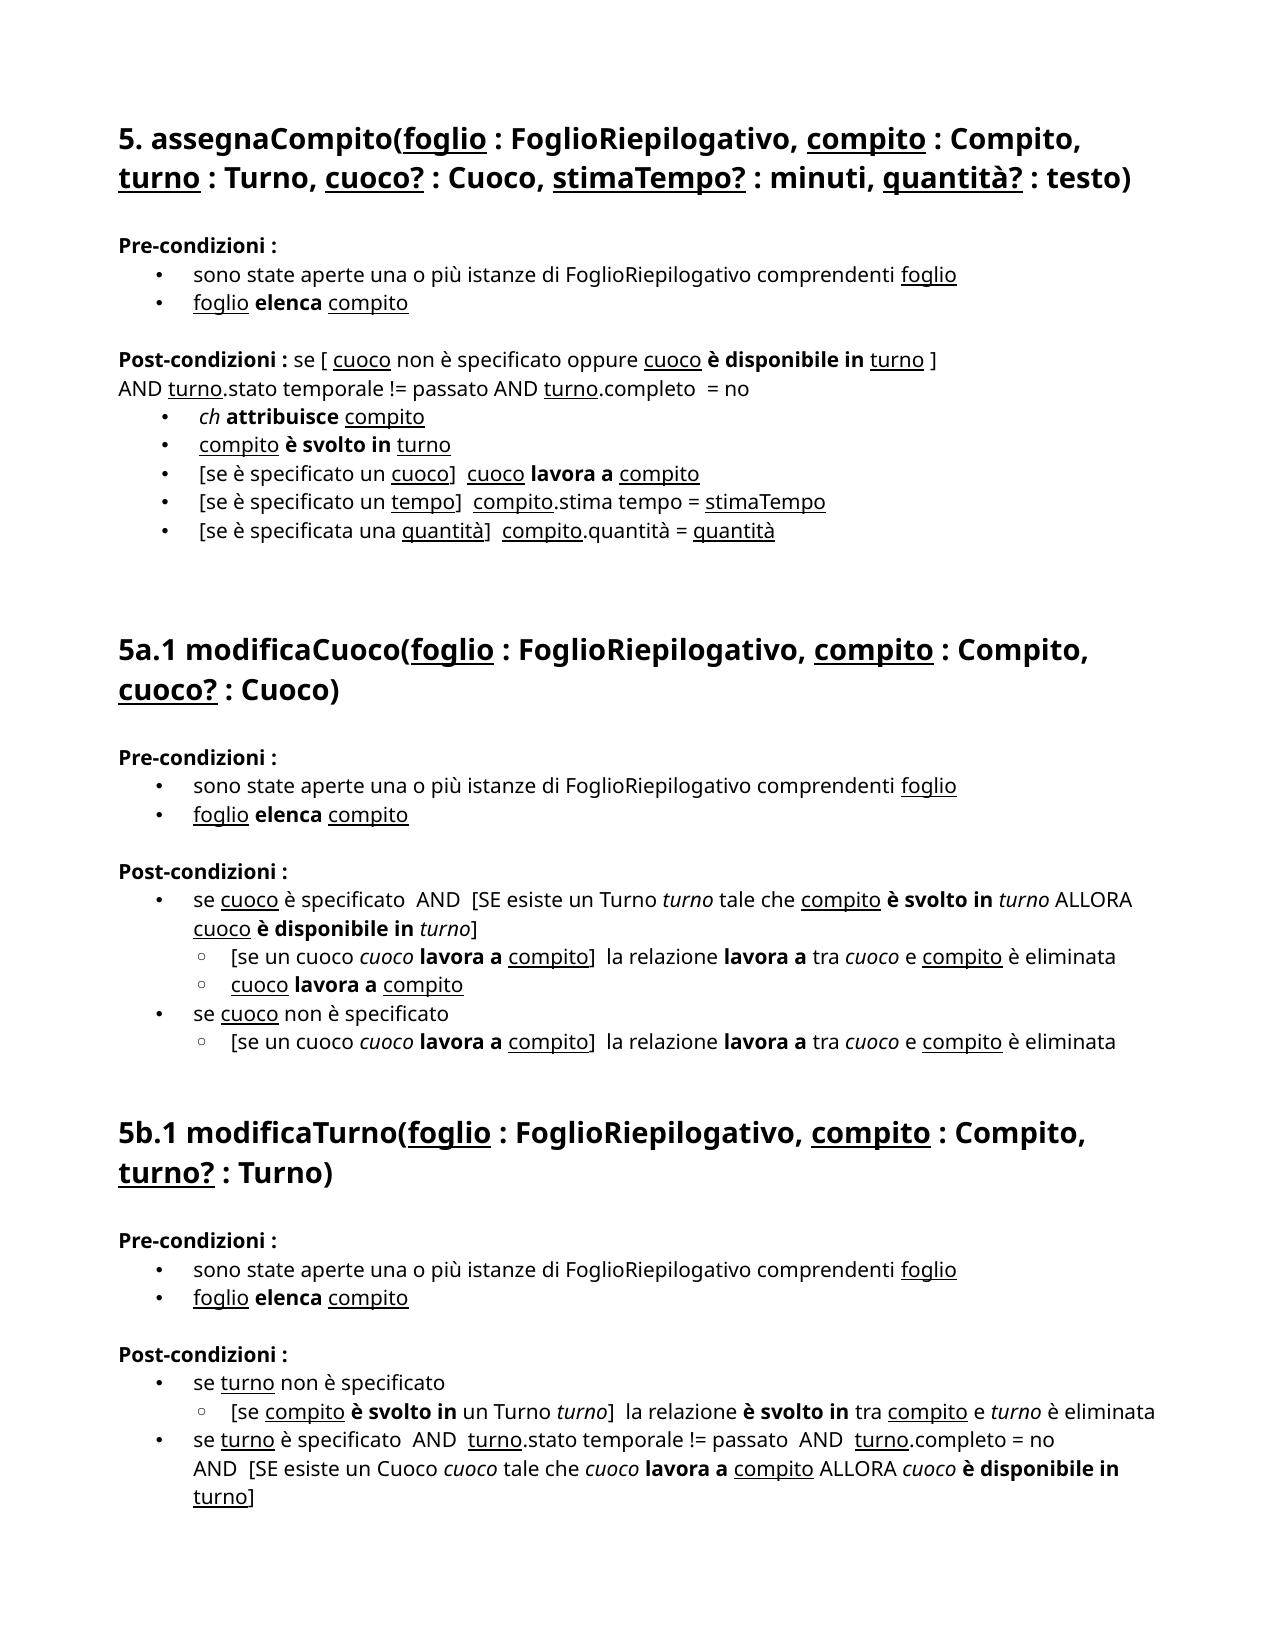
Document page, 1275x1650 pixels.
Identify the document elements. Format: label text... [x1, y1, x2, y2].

list sono state aperte una o più istanze di FoglioRiepilogativo comprendenti foglio [156, 260, 1157, 288]
text 5b.1 modificaTurno(foglio : FoglioRiepilogativo, compito : Compito, turno? : Turno) [118, 1113, 1157, 1192]
list sono state aperte una o più istanze di FoglioRiepilogativo comprendenti foglio [156, 1255, 1157, 1283]
list se cuoco non è specificato [156, 999, 1157, 1027]
text 5. assegnaCompito(foglio : FoglioRiepilogativo, compito : Compito, turno : Turno, cuoco? : Cuoco, stimaTempo? : minuti, quantità? : testo) [118, 118, 1157, 197]
list [se un cuoco cuoco lavora a compito] la relazione lavora a tra cuoco e compito è eliminata [193, 942, 1157, 971]
text Pre-condizioni : [118, 232, 1157, 260]
list ch attribuisce compito [161, 402, 1157, 431]
text 5a.1 modificaCuoco(foglio : FoglioRiepilogativo, compito : Compito, cuoco? : Cuoco) [118, 630, 1157, 709]
text Post-condizioni : se [ cuoco non è specificato oppure cuoco è disponibile in turno ] [118, 345, 1157, 374]
text Pre-condizioni : [118, 1226, 1157, 1255]
list foglio elenca compito [156, 1283, 1157, 1312]
list foglio elenca compito [156, 800, 1157, 828]
list se turno non è specificato [156, 1368, 1157, 1397]
list [se compito è svolto in un Turno turno] la relazione è svolto in tra compito e turno è eliminata [193, 1397, 1157, 1425]
list cuoco lavora a compito [193, 971, 1157, 999]
list sono state aperte una o più istanze di FoglioRiepilogativo comprendenti foglio [156, 772, 1157, 800]
text Post-condizioni : [118, 1340, 1157, 1368]
list foglio elenca compito [156, 288, 1157, 317]
list se turno è specificato AND turno.stato temporale != passato AND turno.completo = no AND [SE esiste un Cuoco cuoco tale che cuoco lavora a compito ALLORA cuoco è disponibile in turno] [156, 1425, 1157, 1511]
list se cuoco è specificato AND [SE esiste un Turno turno tale che compito è svolto in turno ALLORA cuoco è disponibile in turno] [156, 885, 1157, 942]
text Pre-condizioni : [118, 743, 1157, 772]
list [se un cuoco cuoco lavora a compito] la relazione lavora a tra cuoco e compito è eliminata [193, 1027, 1157, 1056]
list compito è svolto in turno [161, 431, 1157, 459]
text Post-condizioni : [118, 857, 1157, 885]
list [se è specificato un tempo] compito.stima tempo = stimaTempo [161, 487, 1157, 516]
text AND turno.stato temporale != passato AND turno.completo = no [118, 374, 1157, 402]
list [se è specificata una quantità] compito.quantità = quantità [161, 516, 1157, 544]
list [se è specificato un cuoco] cuoco lavora a compito [161, 459, 1157, 487]
